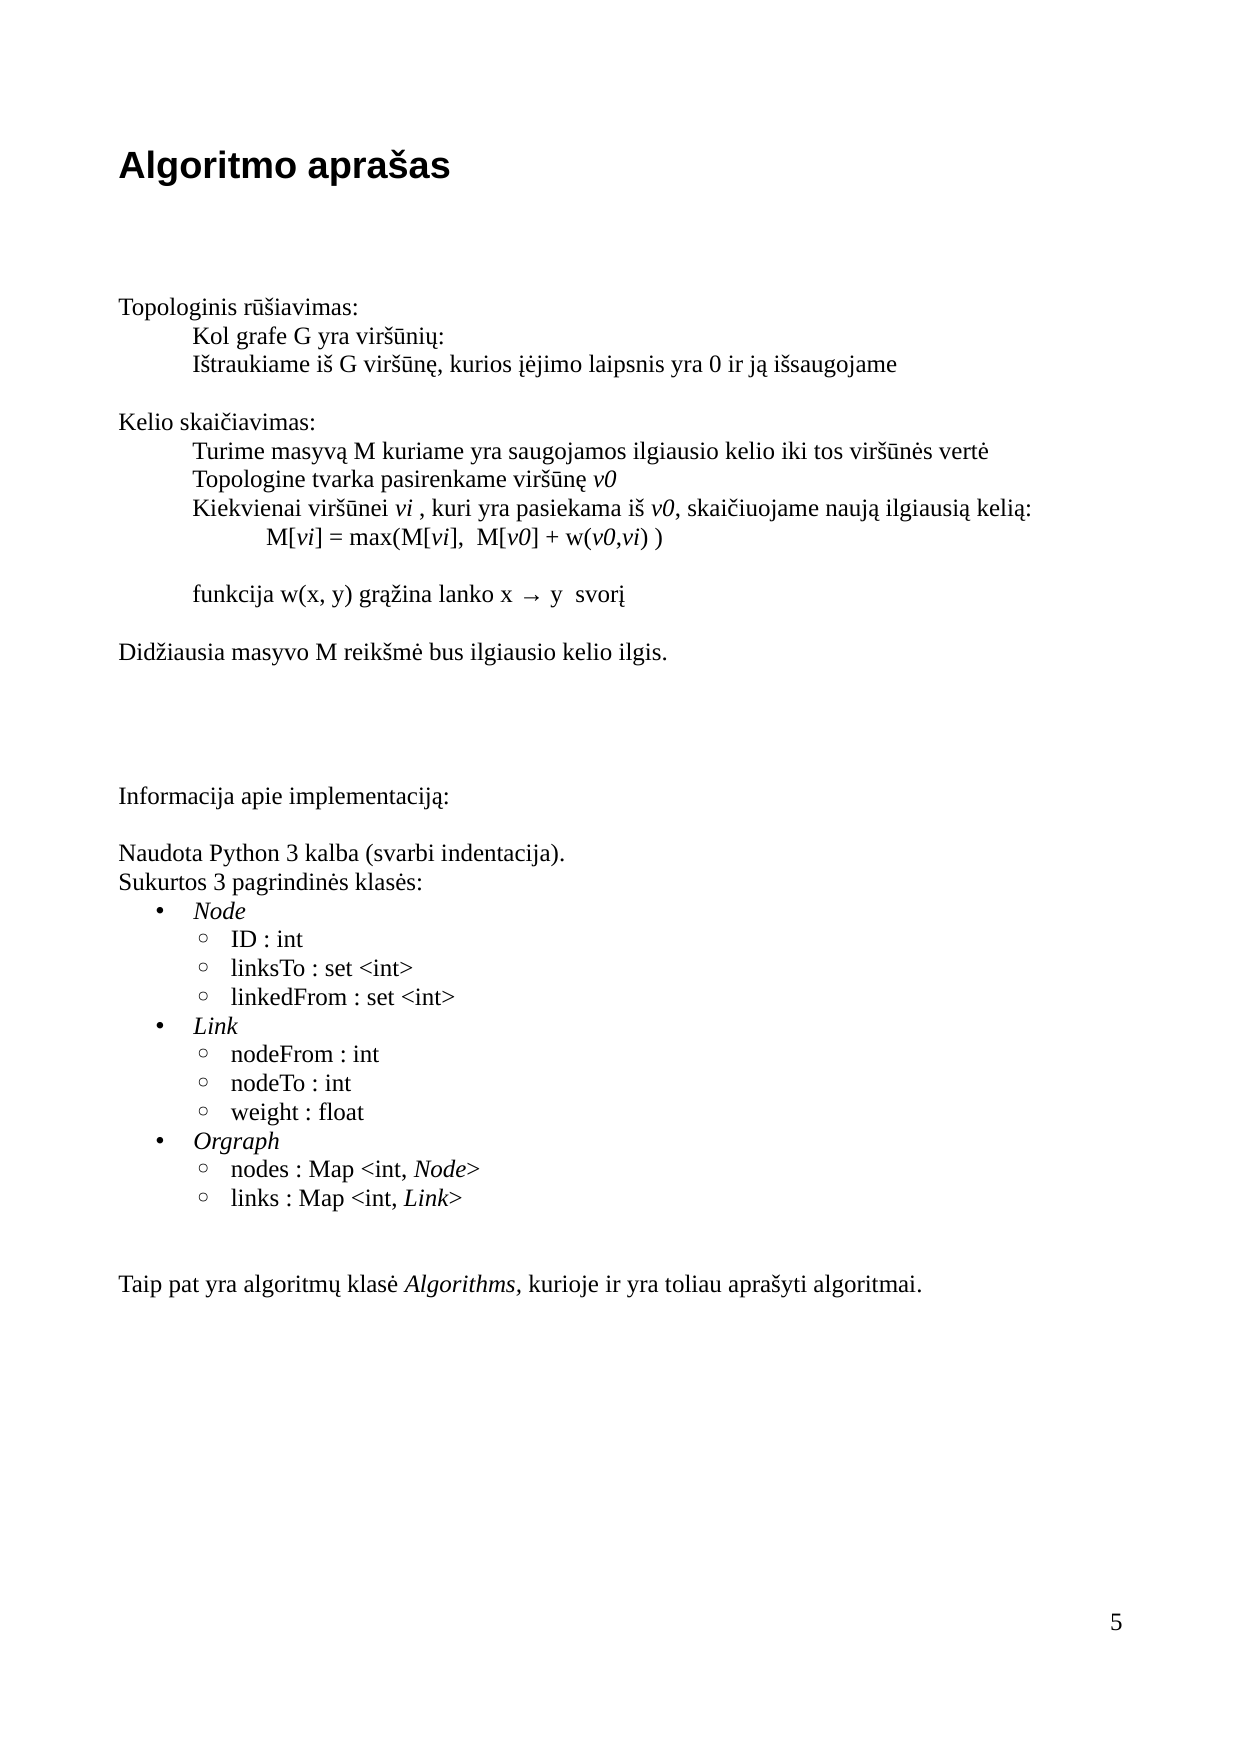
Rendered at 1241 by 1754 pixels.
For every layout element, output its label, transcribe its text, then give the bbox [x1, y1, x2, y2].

text M[vi] = max(M[vi], M[v0] + w(v0,vi) ) [118, 522, 1122, 551]
text Topologine tvarka pasirenkame viršūnę v0 [118, 464, 1122, 493]
text funkcija w(x, y) grąžina lanko x → y svorį [118, 579, 1122, 608]
list nodeTo : int [193, 1068, 1122, 1097]
list Orgraph [156, 1126, 1122, 1154]
text Informacija apie implementaciją: [118, 781, 1122, 809]
list nodes : Map <int, Node> [193, 1154, 1122, 1183]
list linksTo : set <int> [193, 953, 1122, 982]
list Node [156, 896, 1122, 924]
text Naudota Python 3 kalba (svarbi indentacija). [118, 838, 1122, 867]
text Ištraukiame iš G viršūnę, kurios įėjimo laipsnis yra 0 ir ją išsaugojame [118, 349, 1122, 378]
text Kol grafe G yra viršūnių: [118, 321, 1122, 349]
text Topologinis rūšiavimas: [118, 292, 1122, 321]
list links : Map <int, Link> [193, 1183, 1122, 1212]
list nodeFrom : int [193, 1039, 1122, 1068]
text Taip pat yra algoritmų klasė Algorithms, kurioje ir yra toliau aprašyti algoritmai. [118, 1241, 1122, 1298]
text Kelio skaičiavimas: [118, 407, 1122, 436]
list Link [156, 1011, 1122, 1039]
text Turime masyvą M kuriame yra saugojamos ilgiausio kelio iki tos viršūnės vertė [118, 436, 1122, 464]
text Sukurtos 3 pagrindinės klasės: [118, 867, 1122, 896]
list weight : float [193, 1097, 1122, 1126]
list ID : int [193, 924, 1122, 953]
list linkedFrom : set <int> [193, 982, 1122, 1011]
text Kiekvienai viršūnei vi , kuri yra pasiekama iš v0, skaičiuojame naują ilgiausią kelią: [118, 493, 1122, 522]
text Didžiausia masyvo M reikšmė bus ilgiausio kelio ilgis. [118, 637, 1122, 666]
subtitle Algoritmo aprašas [118, 143, 1122, 230]
